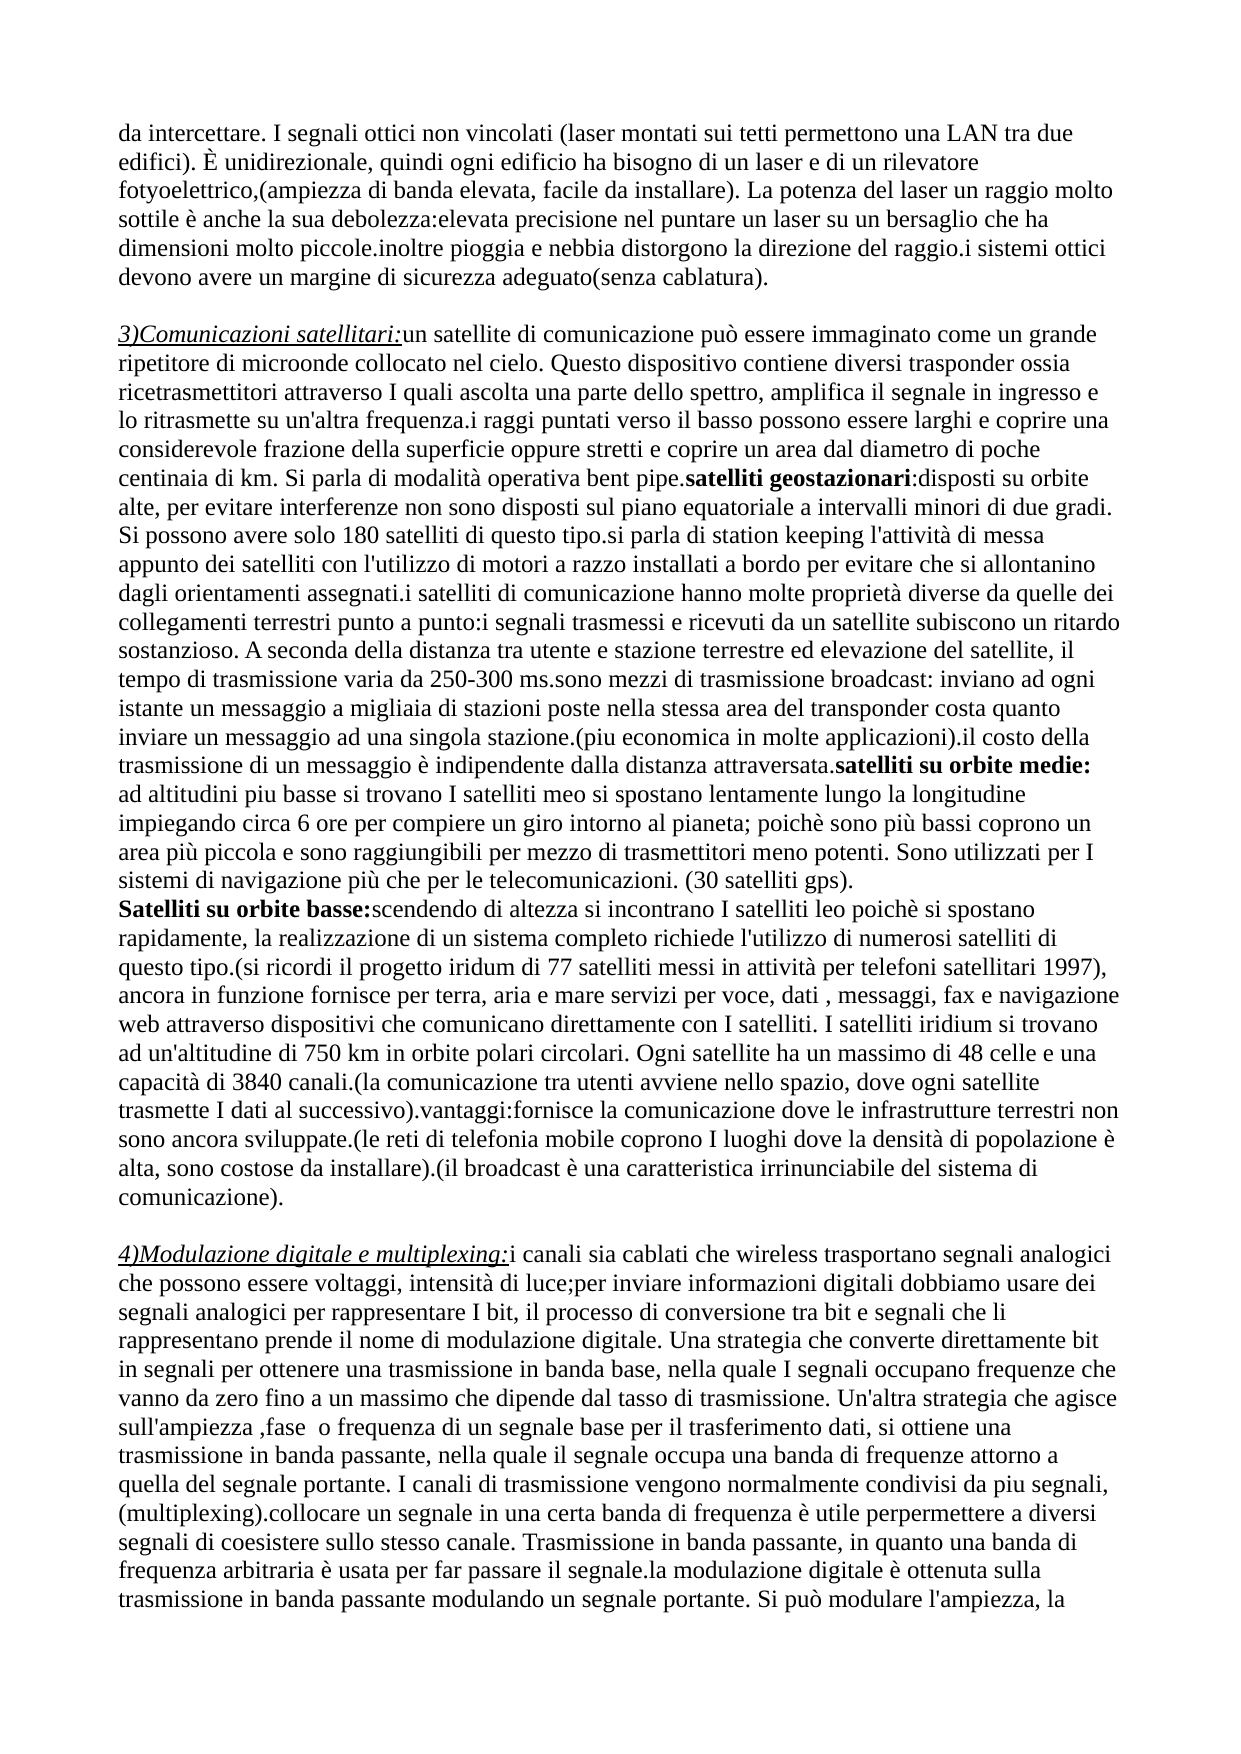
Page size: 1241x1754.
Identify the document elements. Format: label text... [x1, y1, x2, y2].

text 3)Comunicazioni satellitari:un satellite di comunicazione può essere immaginato come un grande ripetitore di microonde collocato nel cielo. Questo dispositivo contiene diversi trasponder ossia ricetrasmettitori attraverso I quali ascolta una parte dello spettro, amplifica il segnale in ingresso e lo ritrasmette su un'altra frequenza.i raggi puntati verso il basso possono essere larghi e coprire una considerevole frazione della superficie oppure stretti e coprire un area dal diametro di poche centinaia di km. Si parla di modalità operativa bent pipe.satelliti geostazionari:disposti su orbite alte, per evitare interferenze non sono disposti sul piano equatoriale a intervalli minori di due gradi. Si possono avere solo 180 satelliti di questo tipo.si parla di station keeping l'attività di messa appunto dei satelliti con l'utilizzo di motori a razzo installati a bordo per evitare che si allontanino dagli orientamenti assegnati.i satelliti di comunicazione hanno molte proprietà diverse da quelle dei collegamenti terrestri punto a punto:i segnali trasmessi e ricevuti da un satellite subiscono un ritardo sostanzioso. A seconda della distanza tra utente e stazione terrestre ed elevazione del satellite, il tempo di trasmissione varia da 250-300 ms.sono mezzi di trasmissione broadcast: inviano ad ogni istante un messaggio a migliaia di stazioni poste nella stessa area del transponder costa quanto inviare un messaggio ad una singola stazione.(piu economica in molte applicazioni).il costo della trasmissione di un messaggio è indipendente dalla distanza attraversata.satelliti su orbite medie: [118, 319, 1122, 779]
text da intercettare. I segnali ottici non vincolati (laser montati sui tetti permettono una LAN tra due edifici). È unidirezionale, quindi ogni edificio ha bisogno di un laser e di un rilevatore fotyoelettrico,(ampiezza di banda elevata, facile da installare). La potenza del laser un raggio molto sottile è anche la sua debolezza:elevata precisione nel puntare un laser su un bersaglio che ha dimensioni molto piccole.inoltre pioggia e nebbia distorgono la direzione del raggio.i sistemi ottici devono avere un margine di sicurezza adeguato(senza cablatura). [118, 118, 1122, 291]
text Satelliti su orbite basse:scendendo di altezza si incontrano I satelliti leo poichè si spostano rapidamente, la realizzazione di un sistema completo richiede l'utilizzo di numerosi satelliti di questo tipo.(si ricordi il progetto iridum di 77 satelliti messi in attività per telefoni satellitari 1997), ancora in funzione fornisce per terra, aria e mare servizi per voce, dati , messaggi, fax e navigazione web attraverso dispositivi che comunicano direttamente con I satelliti. I satelliti iridium si trovano ad un'altitudine di 750 km in orbite polari circolari. Ogni satellite ha un massimo di 48 celle e una capacità di 3840 canali.(la comunicazione tra utenti avviene nello spazio, dove ogni satellite trasmette I dati al successivo).vantaggi:fornisce la comunicazione dove le infrastrutture terrestri non sono ancora sviluppate.(le reti di telefonia mobile coprono I luoghi dove la densità di popolazione è alta, sono costose da installare).(il broadcast è una caratteristica irrinunciabile del sistema di comunicazione). [118, 894, 1122, 1211]
text 4)Modulazione digitale e multiplexing:i canali sia cablati che wireless trasportano segnali analogici che possono essere voltaggi, intensità di luce;per inviare informazioni digitali dobbiamo usare dei segnali analogici per rappresentare I bit, il processo di conversione tra bit e segnali che li rappresentano prende il nome di modulazione digitale. Una strategia che converte direttamente bit in segnali per ottenere una trasmissione in banda base, nella quale I segnali occupano frequenze che vanno da zero fino a un massimo che dipende dal tasso di trasmissione. Un'altra strategia che agisce sull'ampiezza ,fase o frequenza di un segnale base per il trasferimento dati, si ottiene una trasmissione in banda passante, nella quale il segnale occupa una banda di frequenze attorno a quella del segnale portante. I canali di trasmissione vengono normalmente condivisi da piu segnali, (multiplexing).collocare un segnale in una certa banda di frequenza è utile perpermettere a diversi segnali di coesistere sullo stesso canale. Trasmissione in banda passante, in quanto una banda di frequenza arbitraria è usata per far passare il segnale.la modulazione digitale è ottenuta sulla trasmissione in banda passante modulando un segnale portante. Si può modulare l'ampiezza, la [118, 1239, 1122, 1613]
text ad altitudini piu basse si trovano I satelliti meo si spostano lentamente lungo la longitudine impiegando circa 6 ore per compiere un giro intorno al pianeta; poichè sono più bassi coprono un area più piccola e sono raggiungibili per mezzo di trasmettitori meno potenti. Sono utilizzati per I sistemi di navigazione più che per le telecomunicazioni. (30 satelliti gps). [118, 779, 1122, 894]
